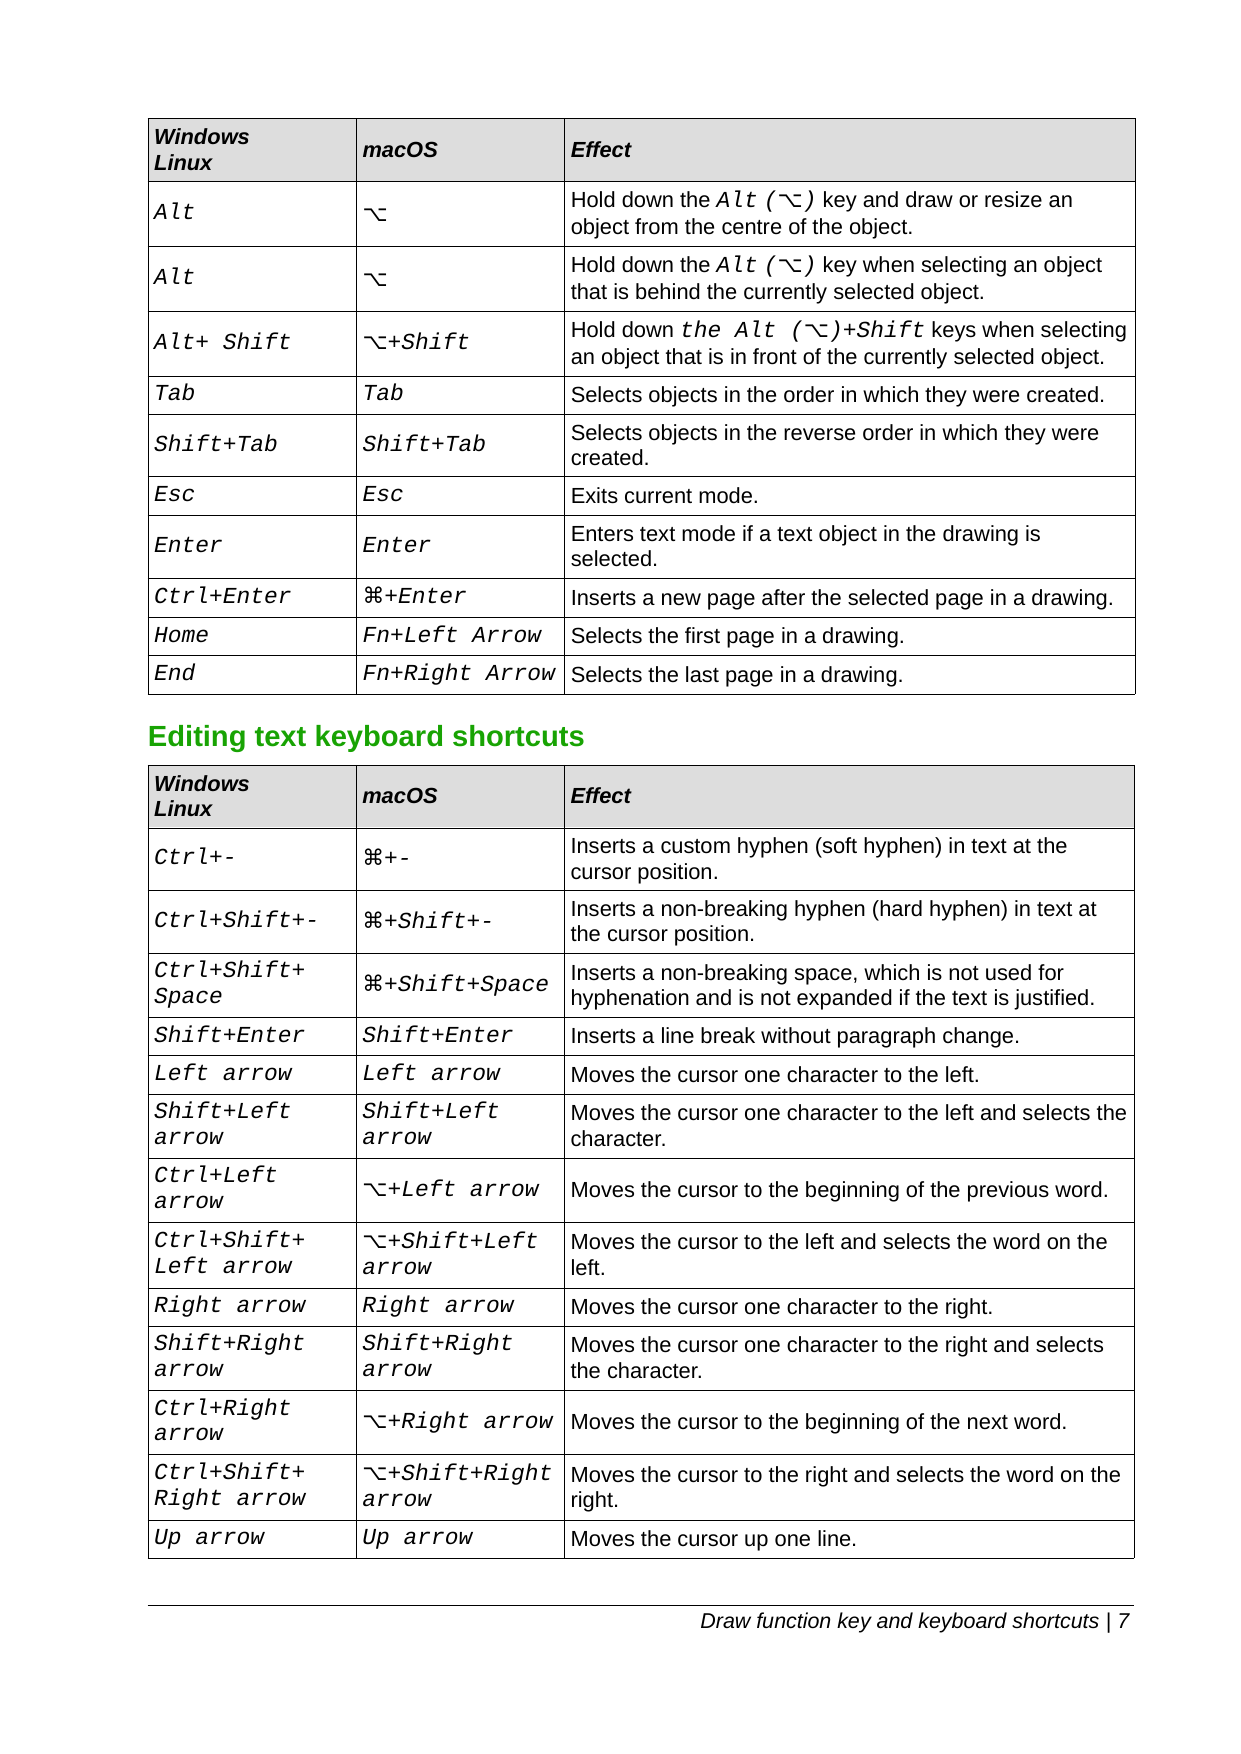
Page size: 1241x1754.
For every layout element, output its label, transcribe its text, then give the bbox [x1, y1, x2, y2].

table_cell Home [149, 618, 356, 655]
table_cell Ctrl+- [149, 829, 356, 890]
table_cell Up arrow [149, 1521, 356, 1558]
subtitle Editing text keyboard shortcuts [148, 719, 1134, 752]
table_cell Moves the cursor to the beginning of the previous word. [565, 1159, 1134, 1222]
table_cell Shift+Left arrow [357, 1095, 564, 1158]
table_cell Esc [357, 477, 564, 515]
table_cell ⌥+Shift+Left arrow [357, 1223, 564, 1287]
table_cell ⌥ [357, 182, 564, 246]
table_cell ⌘+Shift+- [357, 891, 564, 953]
table_cell ⌘+Shift+Space [357, 954, 564, 1017]
table_cell End [149, 656, 356, 693]
table_cell Ctrl+Left arrow [149, 1159, 356, 1222]
table_cell Enter [149, 516, 356, 577]
table_cell Shift+Enter [357, 1018, 564, 1055]
table_cell Shift+Tab [357, 415, 564, 476]
table_cell Fn+Right Arrow [357, 656, 564, 693]
table_cell Ctrl+Shift+ Right arrow [149, 1455, 356, 1519]
table_cell Inserts a non-breaking hyphen (hard hyphen) in text at the cursor position. [565, 891, 1134, 953]
table_cell Exits current mode. [565, 477, 1135, 515]
table_cell ⌥+Right arrow [357, 1391, 564, 1454]
table_cell Shift+Left arrow [149, 1095, 356, 1158]
table_header Windows Linux [149, 766, 356, 827]
table_cell Hold down the Alt (⌥) key and draw or resize an object from the centre of the object. [565, 182, 1135, 246]
table_cell Shift+Enter [149, 1018, 356, 1055]
table_cell Selects the first page in a drawing. [565, 618, 1135, 655]
table_cell Inserts a custom hyphen (soft hyphen) in text at the cursor position. [565, 829, 1134, 890]
table_header Effect [565, 119, 1135, 181]
table_cell Inserts a non-breaking space, which is not used for hyphenation and is not expanded if the text is justified. [565, 954, 1134, 1017]
table_cell ⌥+Shift+Right arrow [357, 1455, 564, 1519]
table_cell ⌥ [357, 247, 564, 311]
table_header macOS [357, 119, 564, 181]
table_cell Ctrl+Shift+ Left arrow [149, 1223, 356, 1287]
table_cell Selects objects in the order in which they were created. [565, 377, 1135, 414]
table_cell Tab [357, 377, 564, 414]
table_cell Moves the cursor one character to the right and selects the character. [565, 1327, 1134, 1390]
table_cell Selects the last page in a drawing. [565, 656, 1135, 693]
table_cell Enter [357, 516, 564, 577]
table_cell ⌥+Shift [357, 312, 564, 376]
table_cell Shift+Right arrow [149, 1327, 356, 1390]
table_header Effect [565, 766, 1134, 827]
table_cell Ctrl+Shift+ Space [149, 954, 356, 1017]
table_cell Moves the cursor one character to the left and selects the character. [565, 1095, 1134, 1158]
table_cell Hold down the Alt (⌥)+Shift keys when selecting an object that is in front of the currently selected object. [565, 312, 1135, 376]
table_cell Ctrl+Enter [149, 579, 356, 617]
table_cell ⌘+- [357, 829, 564, 890]
table_cell ⌥+Left arrow [357, 1159, 564, 1222]
table_cell Fn+Left Arrow [357, 618, 564, 655]
table_cell Right arrow [149, 1289, 356, 1326]
table_cell Moves the cursor up one line. [565, 1521, 1134, 1558]
table_cell ⌘+Enter [357, 579, 564, 617]
table_cell Selects objects in the reverse order in which they were created. [565, 415, 1135, 476]
table_cell Alt [149, 182, 356, 246]
table_cell Tab [149, 377, 356, 414]
table_cell Moves the cursor to the right and selects the word on the right. [565, 1455, 1134, 1519]
table_cell Right arrow [357, 1289, 564, 1326]
table_cell Ctrl+Right arrow [149, 1391, 356, 1454]
table_cell Left arrow [357, 1056, 564, 1093]
table_cell Alt+ Shift [149, 312, 356, 376]
table_cell Moves the cursor one character to the left. [565, 1056, 1134, 1093]
table_header macOS [357, 766, 564, 827]
table_cell Shift+Tab [149, 415, 356, 476]
table_cell Alt [149, 247, 356, 311]
table_cell Left arrow [149, 1056, 356, 1093]
table_cell Hold down the Alt (⌥) key when selecting an object that is behind the currently selected object. [565, 247, 1135, 311]
table_cell Moves the cursor to the beginning of the next word. [565, 1391, 1134, 1454]
table_header Windows Linux [149, 119, 356, 181]
table_cell Esc [149, 477, 356, 515]
table_cell Shift+Right arrow [357, 1327, 564, 1390]
table_cell Inserts a line break without paragraph change. [565, 1018, 1134, 1055]
table_cell Up arrow [357, 1521, 564, 1558]
table_cell Inserts a new page after the selected page in a drawing. [565, 579, 1135, 617]
table_cell Enters text mode if a text object in the drawing is selected. [565, 516, 1135, 577]
table_cell Moves the cursor to the left and selects the word on the left. [565, 1223, 1134, 1287]
table_cell Ctrl+Shift+- [149, 891, 356, 953]
table_cell Moves the cursor one character to the right. [565, 1289, 1134, 1326]
